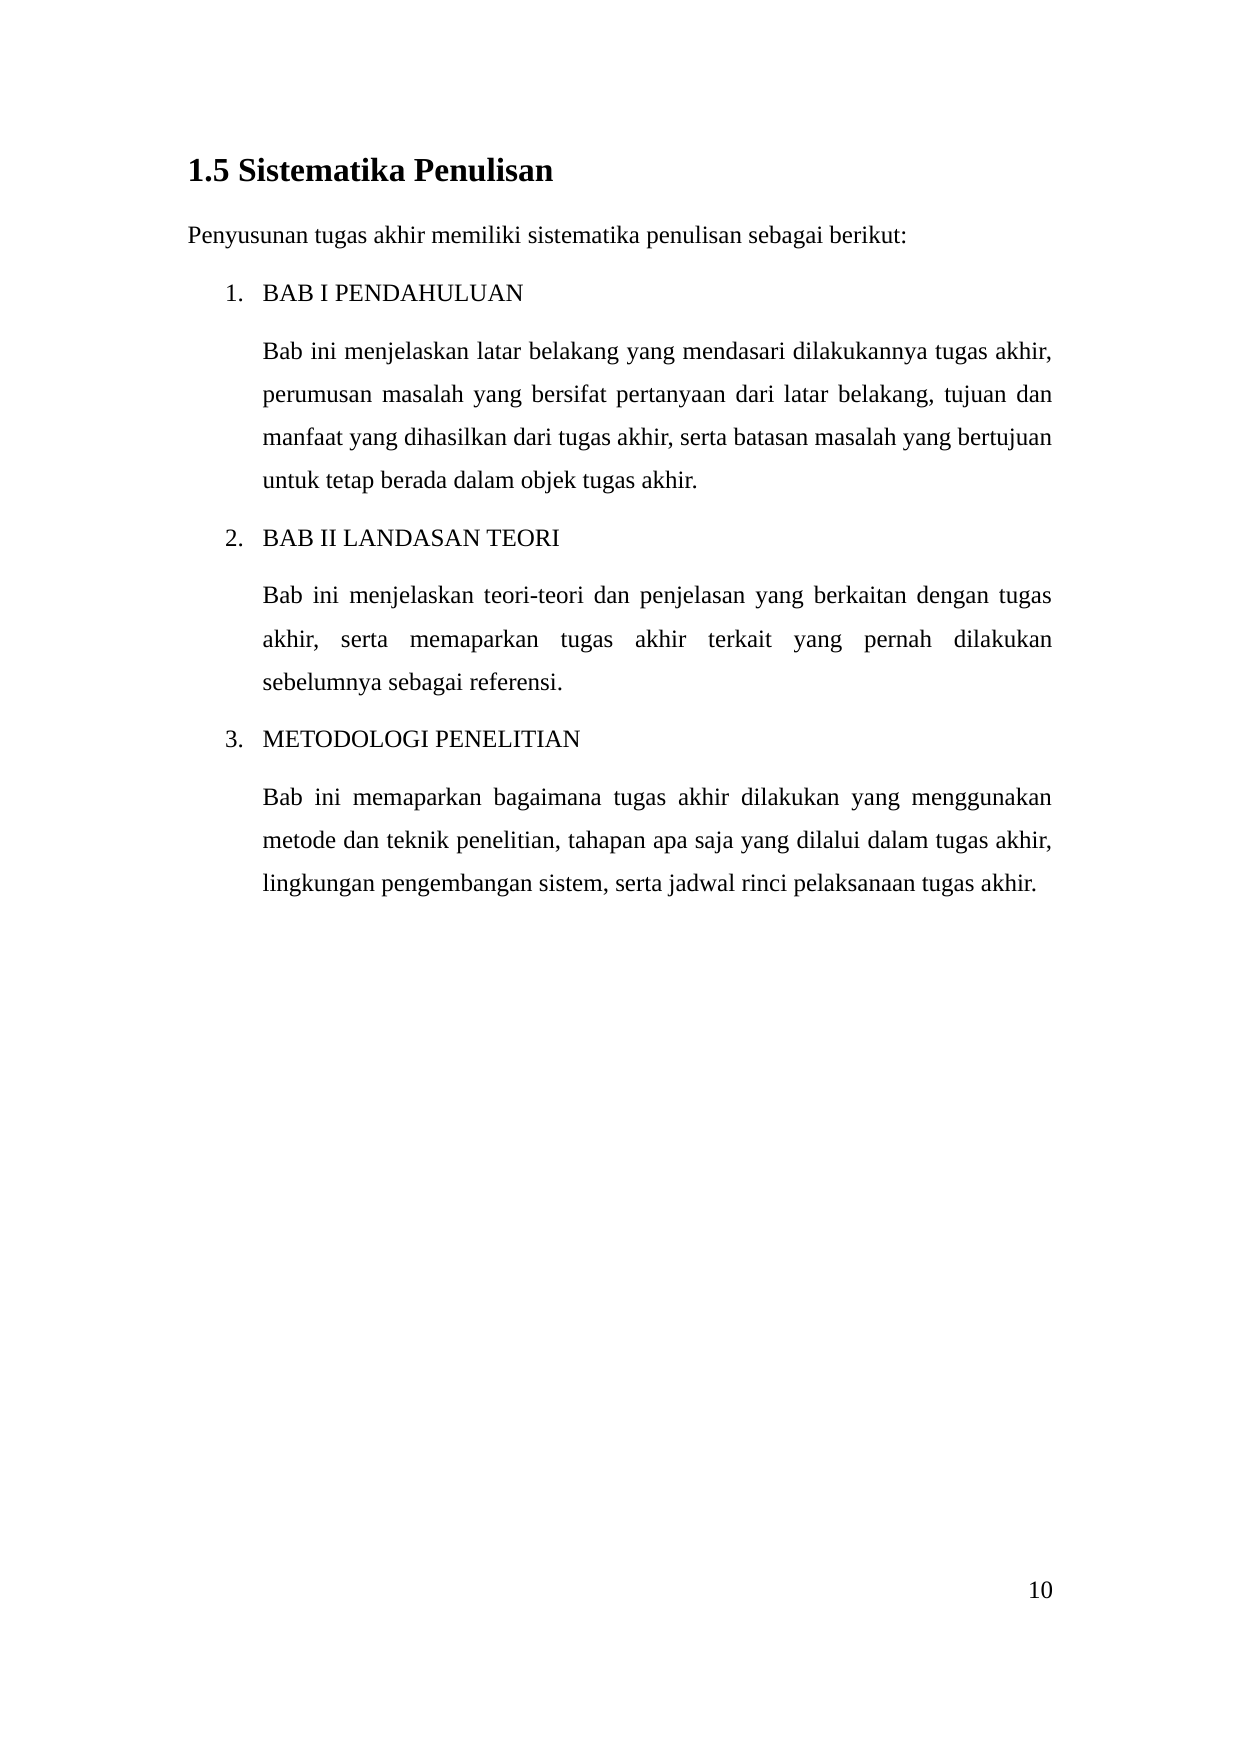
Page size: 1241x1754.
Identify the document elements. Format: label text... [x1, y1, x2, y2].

list BAB II LANDASAN TEORI [225, 523, 1053, 552]
text Penyusunan tugas akhir memiliki sistematika penulisan sebagai berikut: [187, 220, 1053, 249]
subtitle Sistematika Penulisan [187, 150, 1053, 189]
list Bab ini memaparkan bagaimana tugas akhir dilakukan yang menggunakan metode dan teknik penelitian, tahapan apa saja yang dilalui dalam tugas akhir, lingkungan pengembangan sistem, serta jadwal rinci pelaksanaan tugas akhir. [225, 782, 1053, 897]
list BAB I PENDAHULUAN [225, 278, 1053, 307]
list Bab ini menjelaskan latar belakang yang mendasari dilakukannya tugas akhir, perumusan masalah yang bersifat pertanyaan dari latar belakang, tujuan dan manfaat yang dihasilkan dari tugas akhir, serta batasan masalah yang bertujuan untuk tetap berada dalam objek tugas akhir. [225, 336, 1053, 494]
list METODOLOGI PENELITIAN [225, 724, 1053, 753]
list Bab ini menjelaskan teori-teori dan penjelasan yang berkaitan dengan tugas akhir, serta memaparkan tugas akhir terkait yang pernah dilakukan sebelumnya sebagai referensi. [225, 581, 1053, 696]
